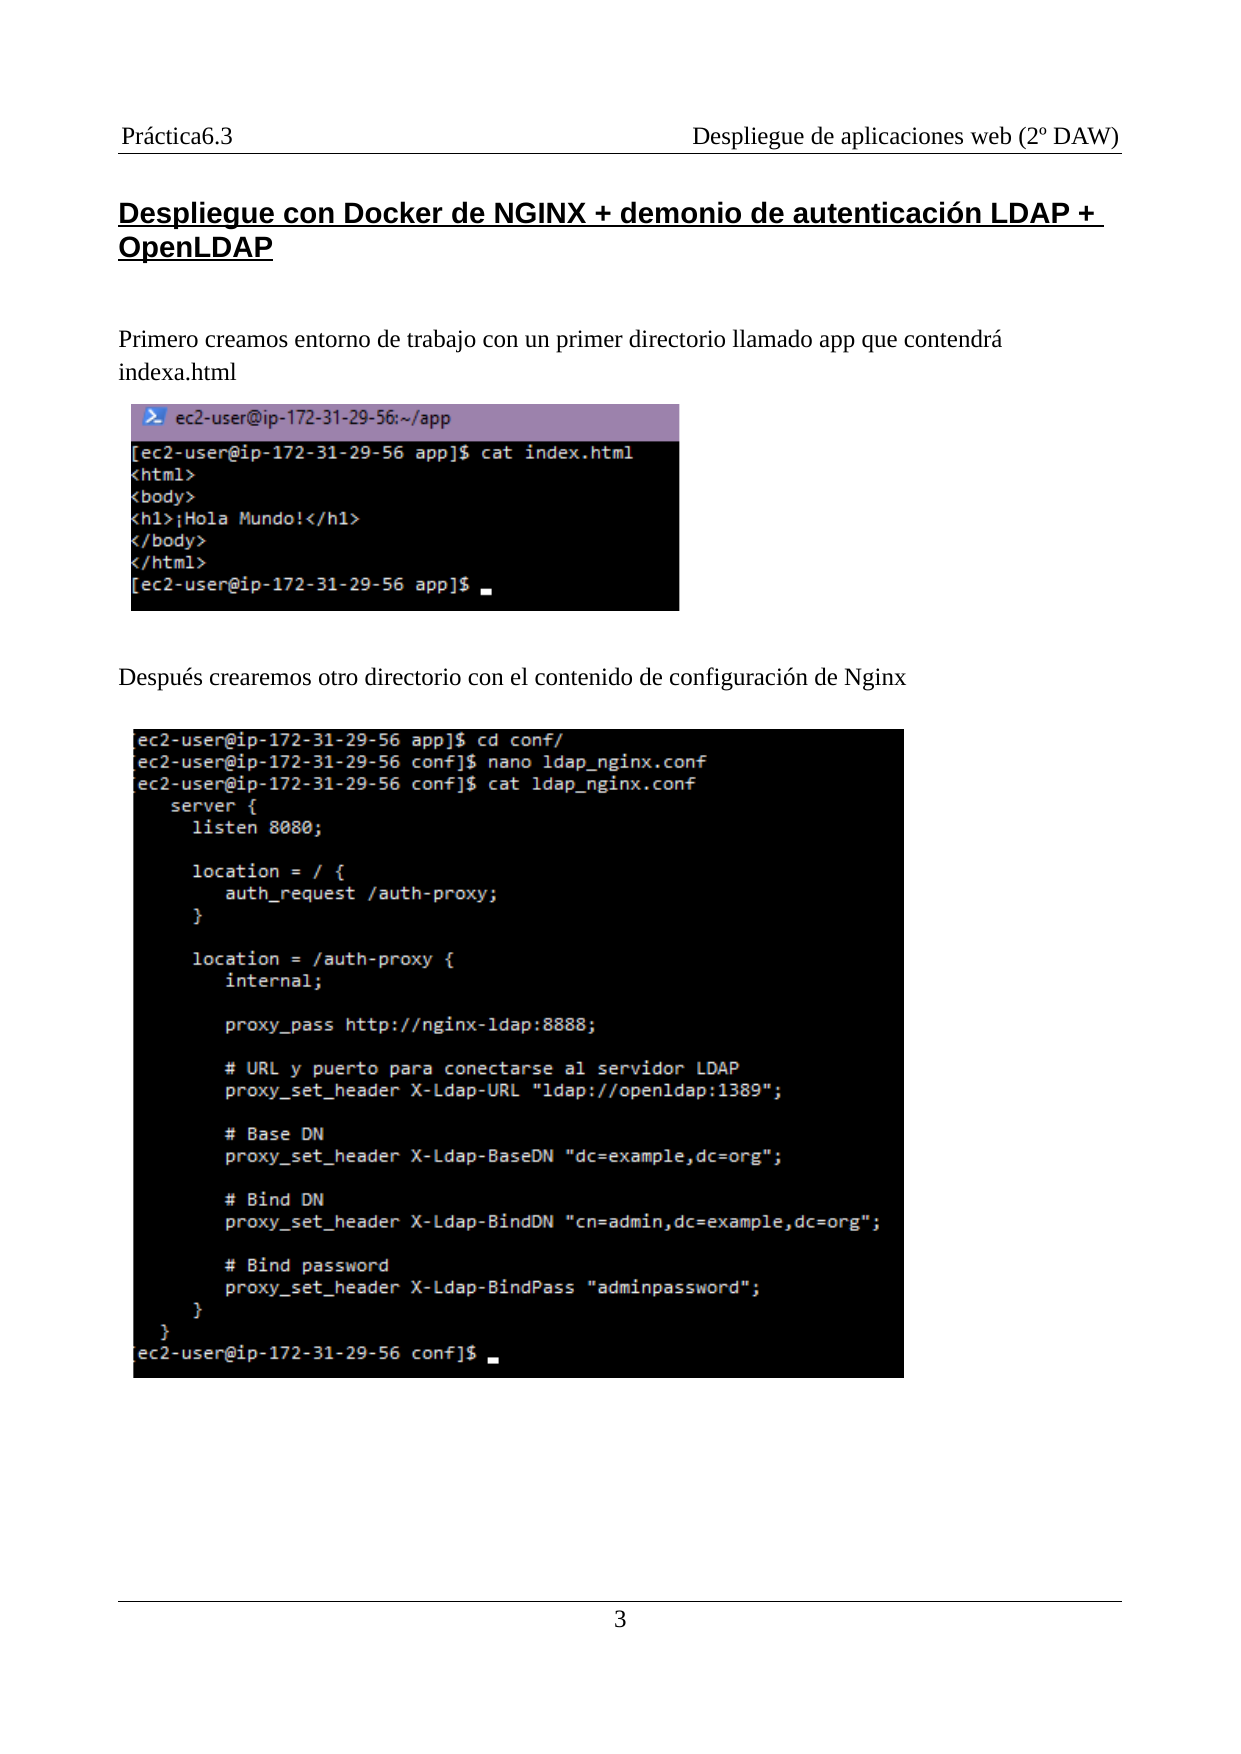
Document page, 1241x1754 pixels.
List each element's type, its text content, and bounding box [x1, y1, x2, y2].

picture [133, 729, 904, 1378]
text Después crearemos otro directorio con el contenido de configuración de Nginx [118, 662, 1122, 691]
subtitle Despliegue con Docker de NGINX + demonio de autenticación LDAP + OpenLDAP [118, 196, 1122, 264]
picture [131, 404, 680, 611]
text Primero creamos entorno de trabajo con un primer directorio llamado app que contendrá indexa.html [118, 324, 1122, 386]
